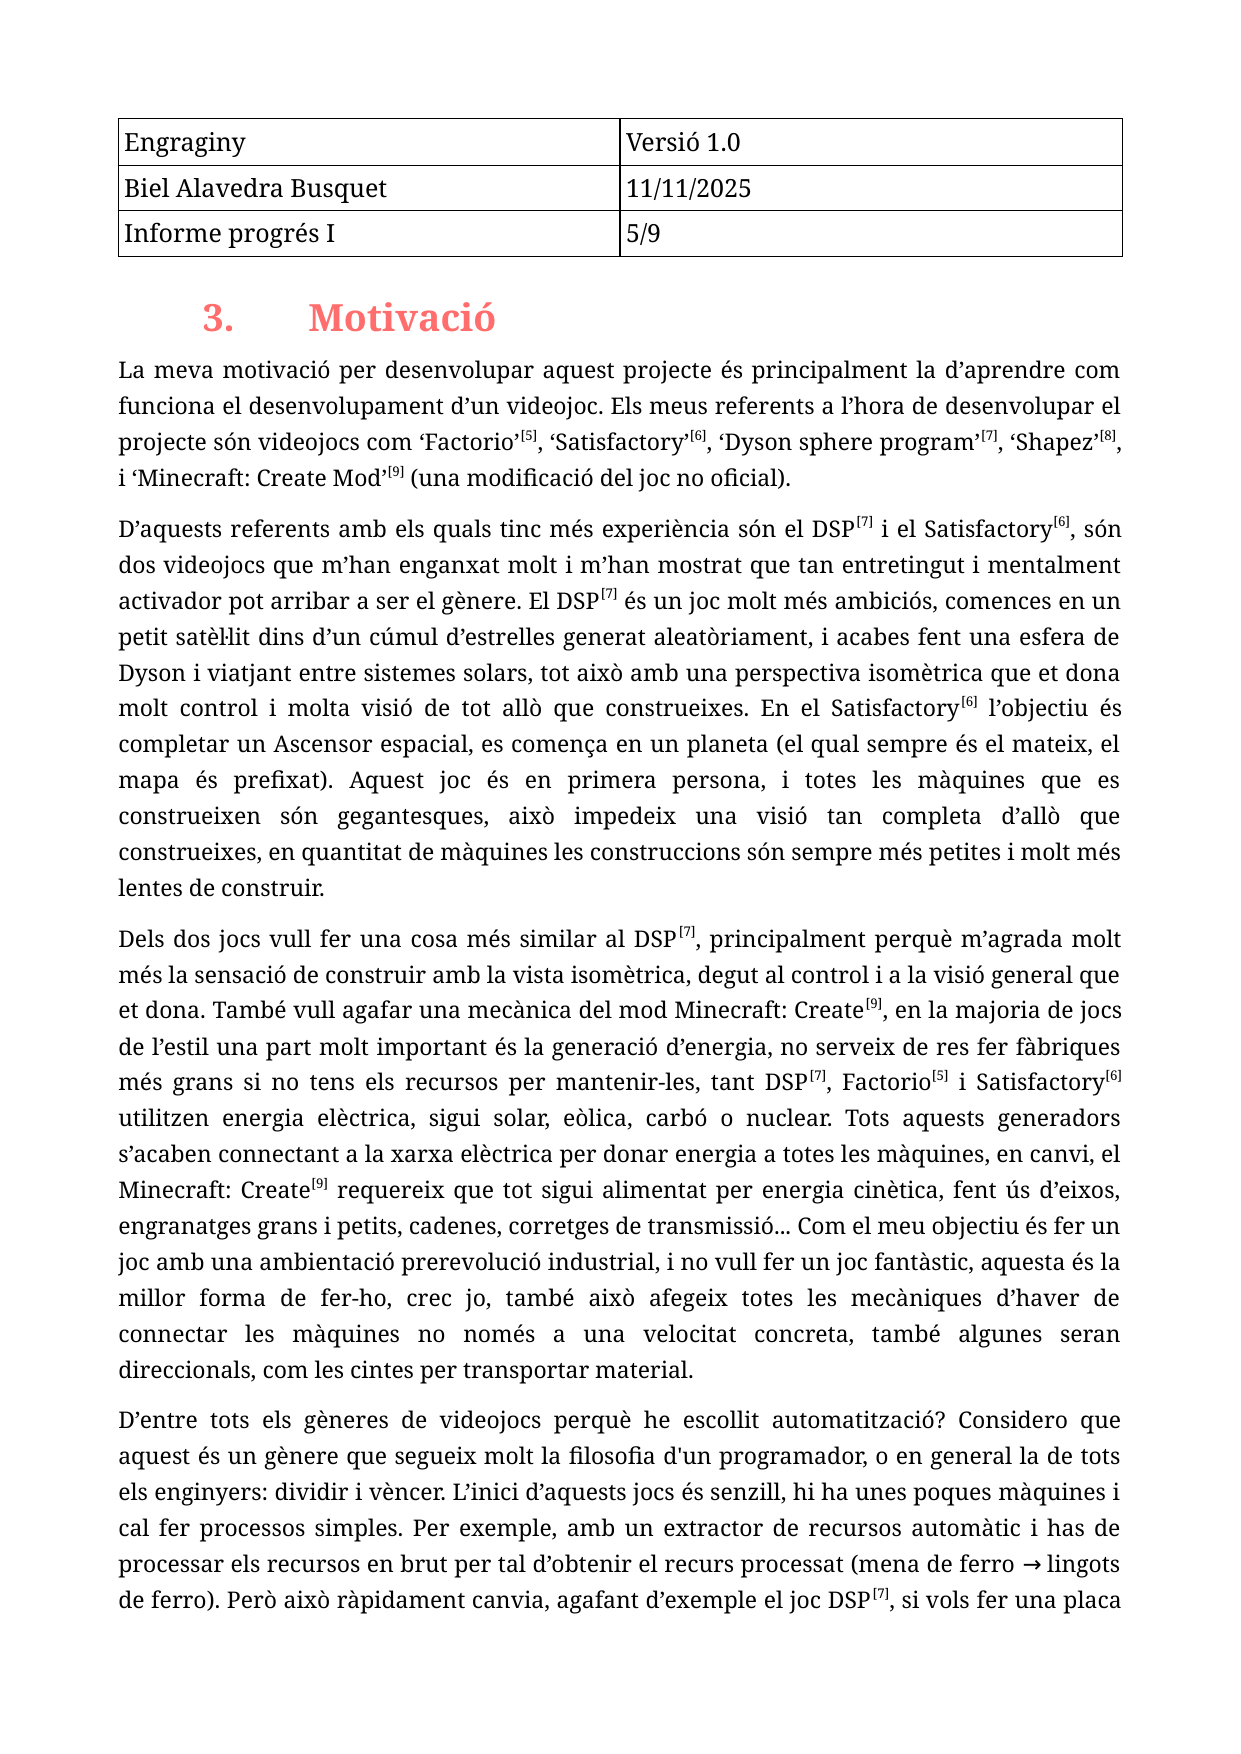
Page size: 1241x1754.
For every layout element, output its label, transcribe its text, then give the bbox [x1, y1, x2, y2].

subtitle Motivació [193, 291, 1122, 342]
text D’aquests referents amb els quals tinc més experiència són el DSP[7] i el Satisfactory[6], són dos videojocs que m’han enganxat molt i m’han mostrat que tan entretingut i mentalment activador pot arribar a ser el gènere. El DSP[7] és un joc molt més ambiciós, comences en un petit satèl·lit dins d’un cúmul d’estrelles generat aleatòriament, i acabes fent una esfera de Dyson i viatjant entre sistemes solars, tot això amb una perspectiva isomètrica que et dona molt control i molta visió de tot allò que construeixes. En el Satisfactory[6] l’objectiu és completar un Ascensor espacial, es comença en un planeta (el qual sempre és el mateix, el mapa és prefixat). Aquest joc és en primera persona, i totes les màquines que es construeixen són gegantesques, això impedeix una visió tan completa d’allò que construeixes, en quantitat de màquines les construccions són sempre més petites i molt més lentes de construir. [118, 513, 1122, 903]
text D’entre tots els gèneres de videojocs perquè he escollit automatització? Considero que aquest és un gènere que segueix molt la filosofia d'un programador, o en general la de tots els enginyers: dividir i vèncer. L’inici d’aquests jocs és senzill, hi ha unes poques màquines i cal fer processos simples. Per exemple, amb un extractor de recursos automàtic i has de processar els recursos en brut per tal d’obtenir el recurs processat (mena de ferro → lingots de ferro). Però això ràpidament canvia, agafant d’exemple el joc DSP[7], si vols fer una placa [118, 1404, 1122, 1615]
text Dels dos jocs vull fer una cosa més similar al DSP[7], principalment perquè m’agrada molt més la sensació de construir amb la vista isomètrica, degut al control i a la visió general que et dona. També vull agafar una mecànica del mod Minecraft: Create[9], en la majoria de jocs de l’estil una part molt important és la generació d’energia, no serveix de res fer fàbriques més grans si no tens els recursos per mantenir-les, tant DSP[7], Factorio[5] i Satisfactory[6] utilitzen energia elèctrica, sigui solar, eòlica, carbó o nuclear. Tots aquests generadors s’acaben connectant a la xarxa elèctrica per donar energia a totes les màquines, en canvi, el Minecraft: Create[9] requereix que tot sigui alimentat per energia cinètica, fent ús d’eixos, engranatges grans i petits, cadenes, corretges de transmissió... Com el meu objectiu és fer un joc amb una ambientació prerevolució industrial, i no vull fer un joc fantàstic, aquesta és la millor forma de fer-ho, crec jo, també això afegeix totes les mecàniques d’haver de connectar les màquines no només a una velocitat concreta, també algunes seran direccionals, com les cintes per transportar material. [118, 923, 1122, 1385]
text La meva motivació per desenvolupar aquest projecte és principalment la d’aprendre com funciona el desenvolupament d’un videojoc. Els meus referents a l’hora de desenvolupar el projecte són videojocs com ‘Factorio’[5], ‘Satisfactory’[6], ‘Dyson sphere program’[7], ‘Shapez’[8], i ‘Minecraft: Create Mod’[9] (una modificació del joc no oficial). [118, 354, 1122, 493]
